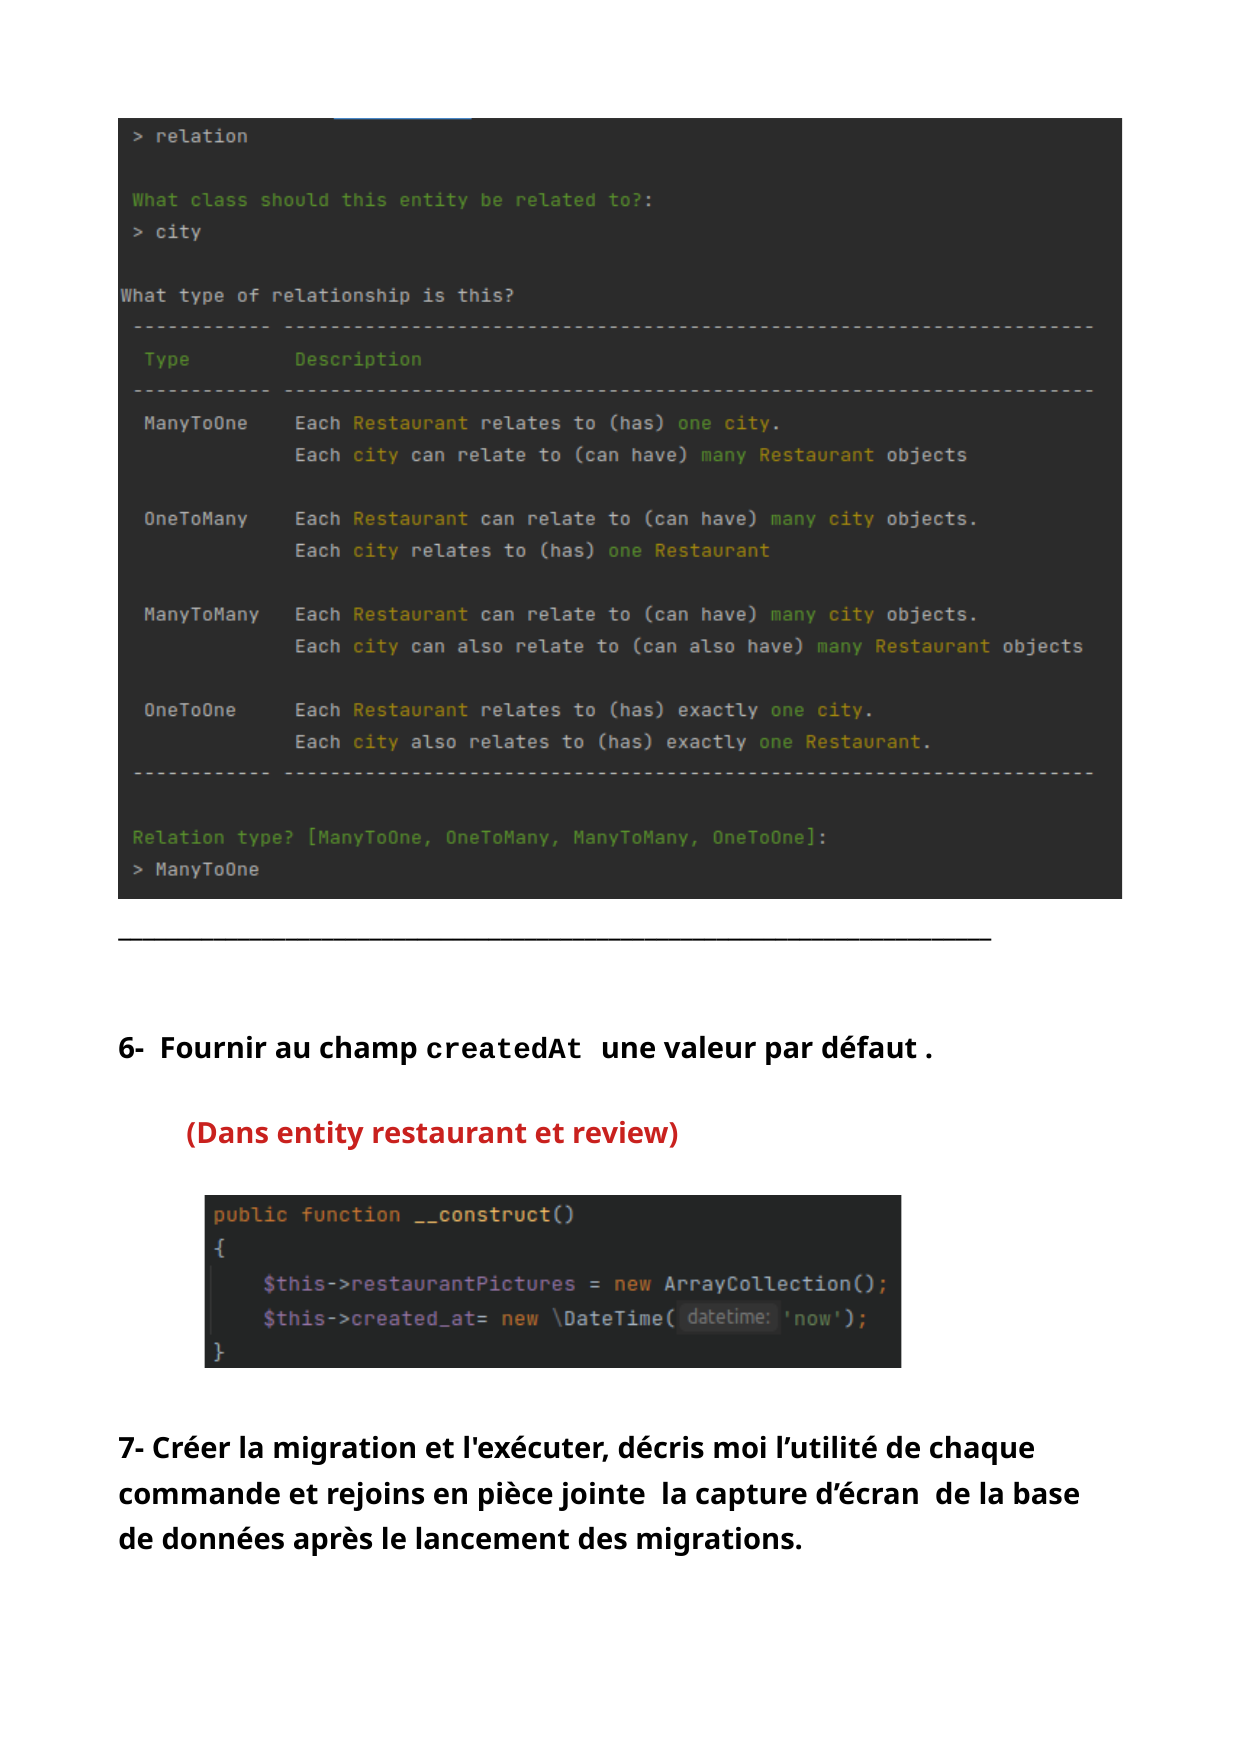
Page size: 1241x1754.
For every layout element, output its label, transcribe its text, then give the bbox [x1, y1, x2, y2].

picture [204, 1195, 902, 1368]
text 6- Fournir au champ createdAt une valeur par défaut . [118, 1028, 1122, 1067]
picture [118, 118, 1123, 899]
text (Dans entity restaurant et review) [118, 1112, 1122, 1152]
text 7- Créer la migration et l'exécuter, décris moi l’utilité de chaque commande et rejoins en pièce jointe la capture d’écran de la base de données après le lancement des migrations. [118, 1427, 1122, 1558]
text _________________________________________________________________________ [118, 899, 1122, 944]
